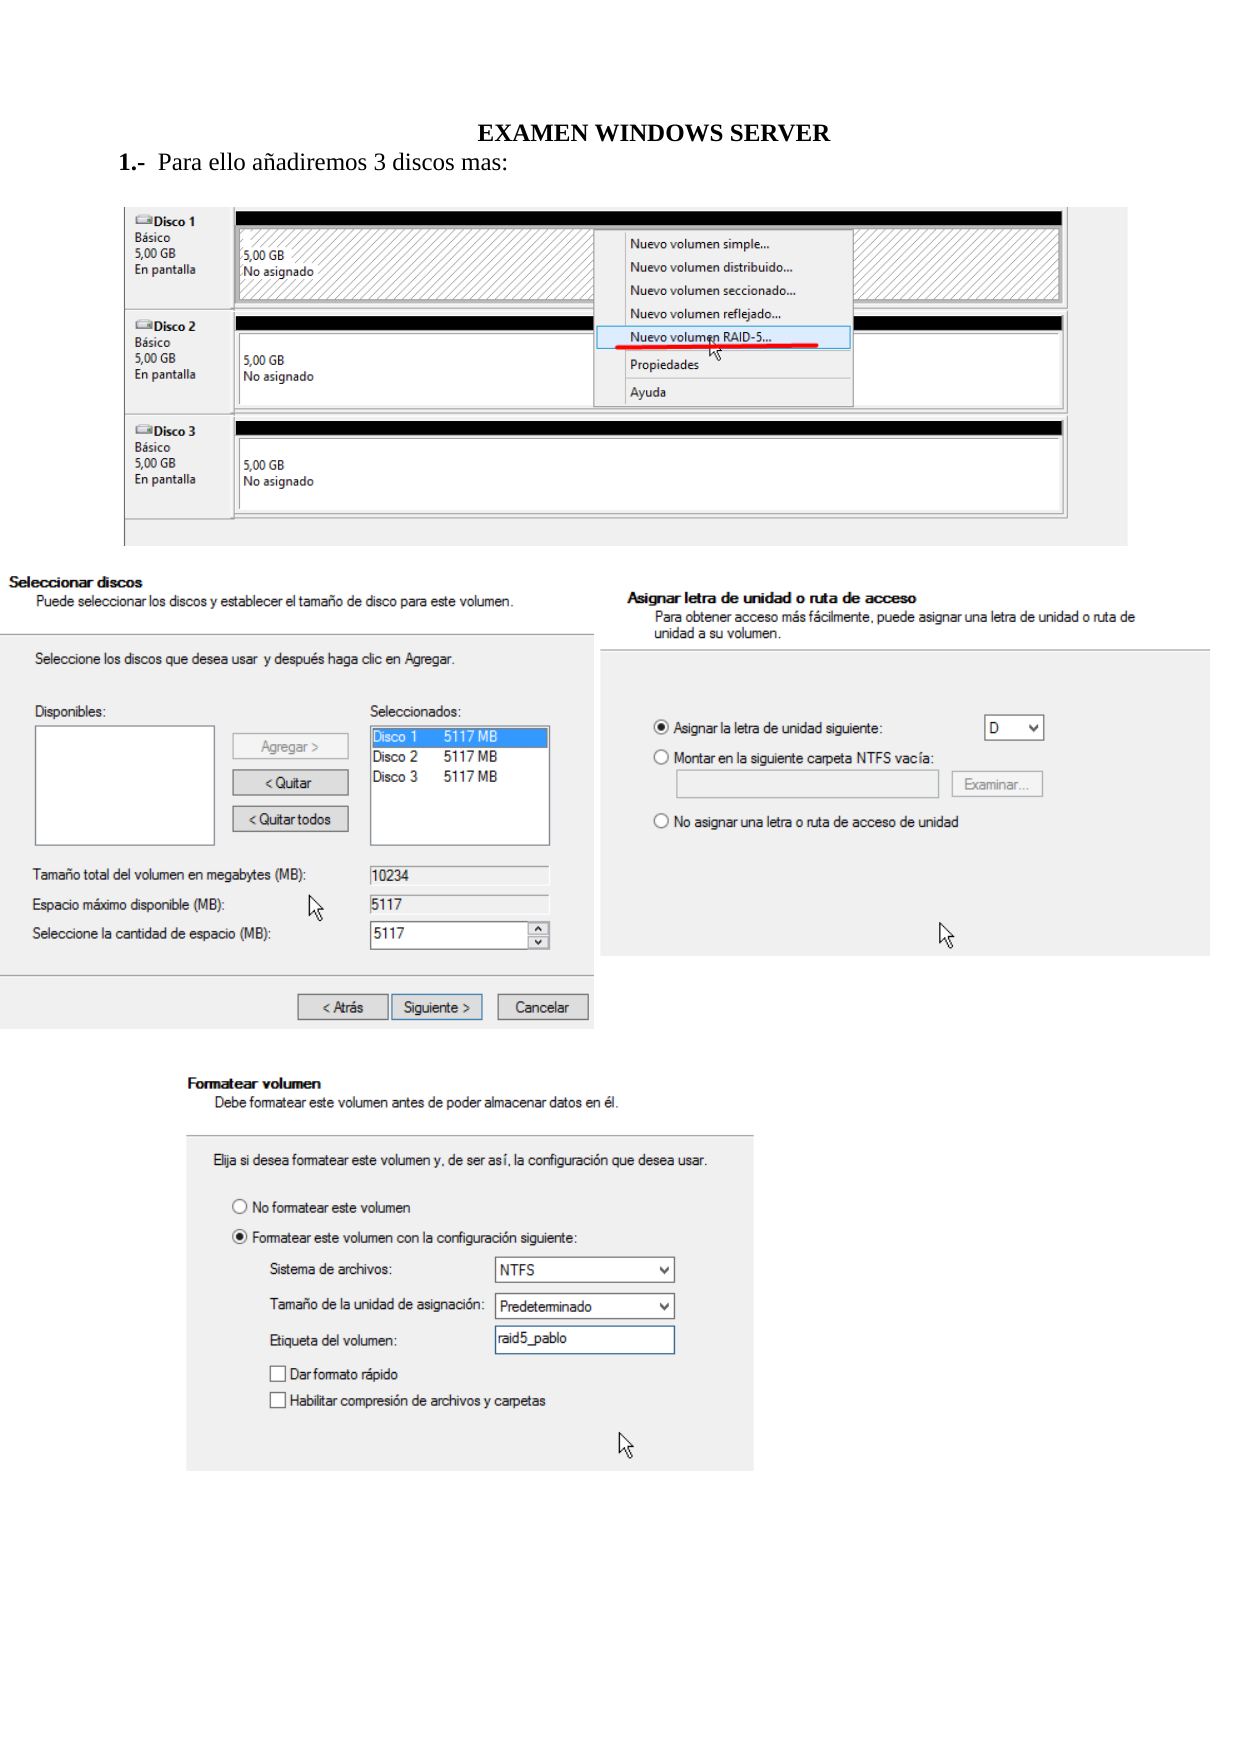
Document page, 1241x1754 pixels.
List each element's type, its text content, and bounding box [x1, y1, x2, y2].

picture [0, 566, 594, 1029]
picture [123, 207, 1128, 546]
picture [186, 1070, 754, 1471]
picture [600, 587, 1211, 956]
text EXAMEN WINDOWS SERVER [118, 118, 1122, 147]
text 1.- Para ello añadiremos 3 discos mas: [118, 147, 1122, 176]
